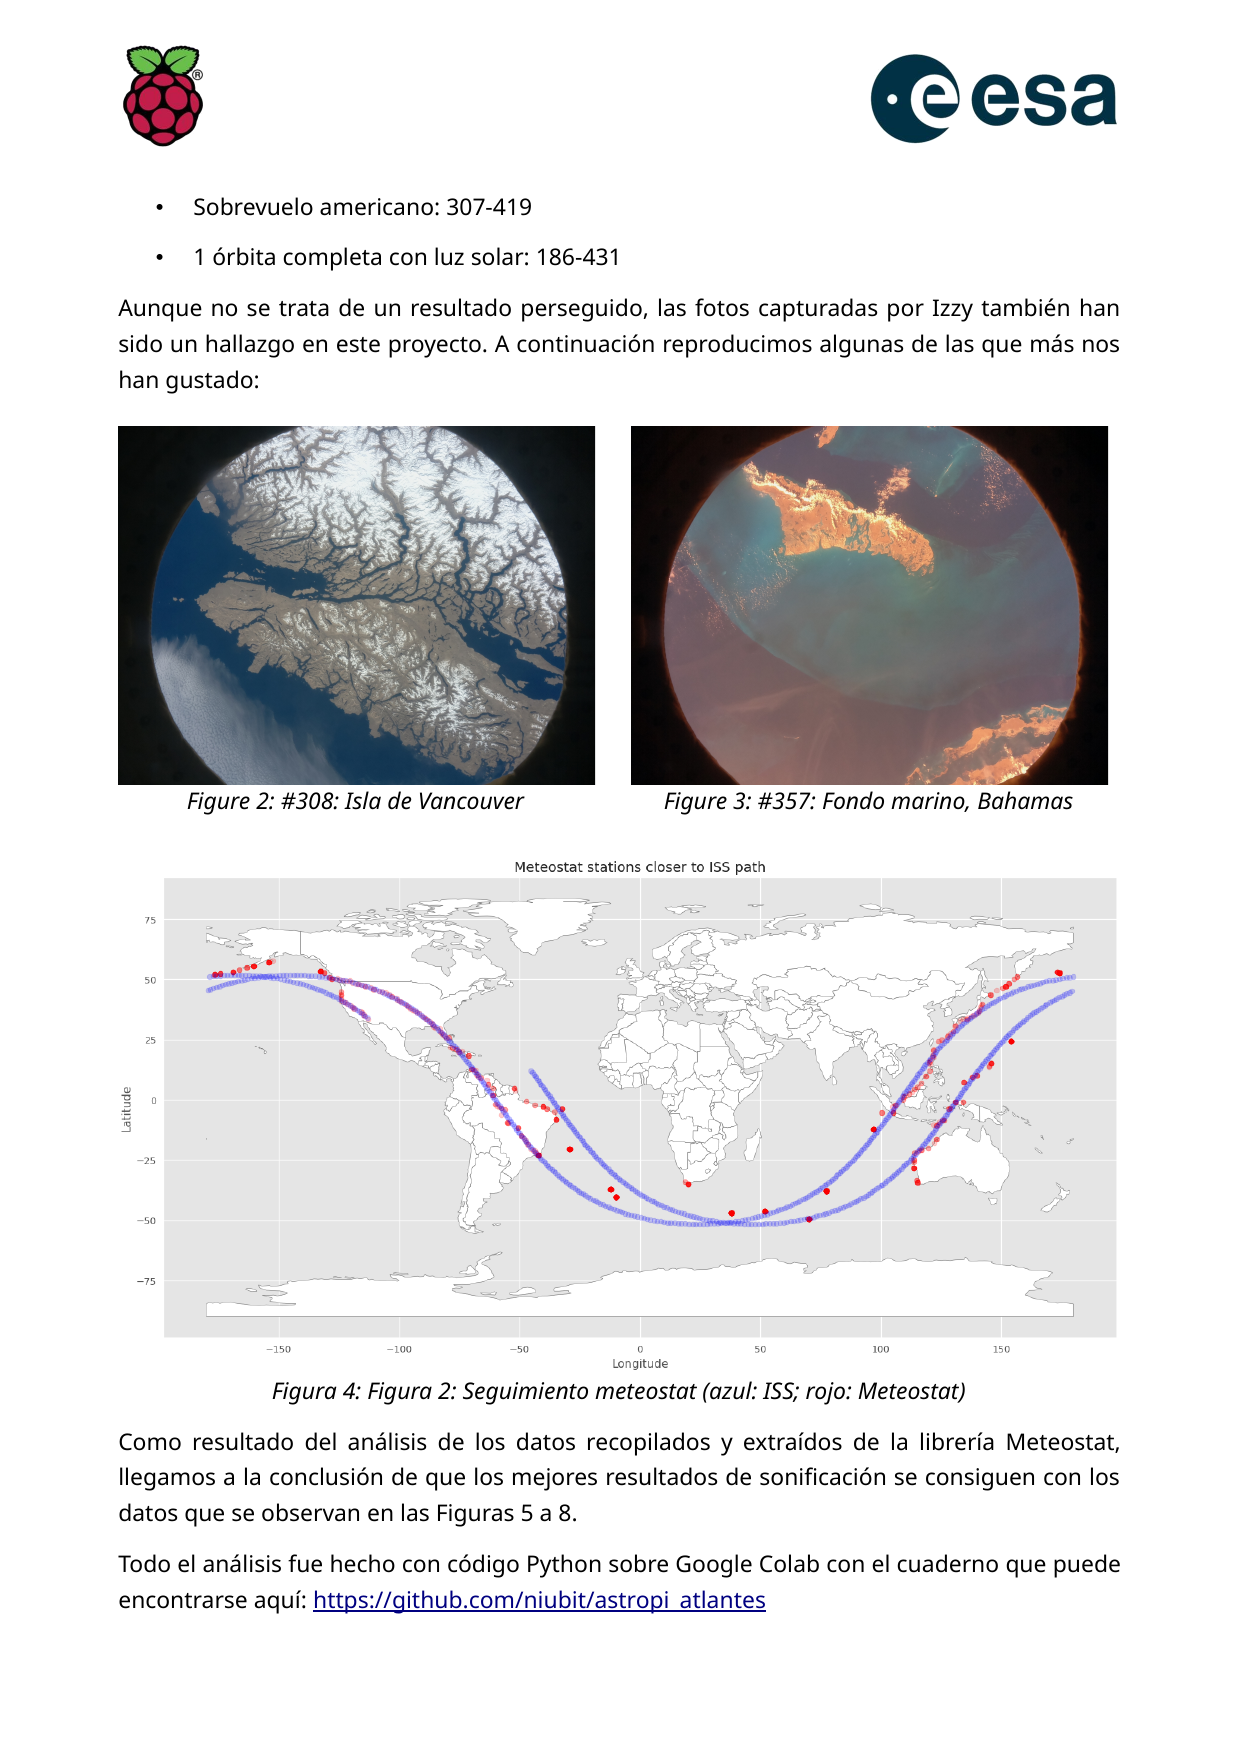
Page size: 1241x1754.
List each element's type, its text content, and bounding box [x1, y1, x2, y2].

picture [118, 426, 596, 785]
list Sobrevuelo americano: 307-419 [156, 191, 1122, 222]
text Figura 4: Figura 2: Seguimiento meteostat (azul: ISS; rojo: Meteostat) [118, 1375, 1122, 1406]
picture [866, 48, 1121, 148]
text Todo el análisis fue hecho con código Python sobre Google Colab con el cuaderno que puede encontrarse aquí: https://github.com/niubit/astropi_atlantes [118, 1548, 1122, 1615]
picture [120, 42, 206, 149]
picture [118, 854, 1123, 1375]
text Aunque no se trata de un resultado perseguido, las fotos capturadas por Izzy también han sido un hallazgo en este proyecto. A continuación reproducimos algunas de las que más nos han gustado: [118, 292, 1122, 395]
text Figure 2: #308: Isla de Vancouver [118, 785, 595, 816]
text Como resultado del análisis de los datos recopilados y extraídos de la librería Meteostat, llegamos a la conclusión de que los mejores resultados de sonificación se consiguen con los datos que se observan en las Figuras 5 a 8. [118, 1425, 1122, 1528]
picture [631, 426, 1109, 785]
text Figure 3: #357: Fondo marino, Bahamas [631, 785, 1108, 816]
list 1 órbita completa con luz solar: 186-431 [156, 241, 1122, 272]
